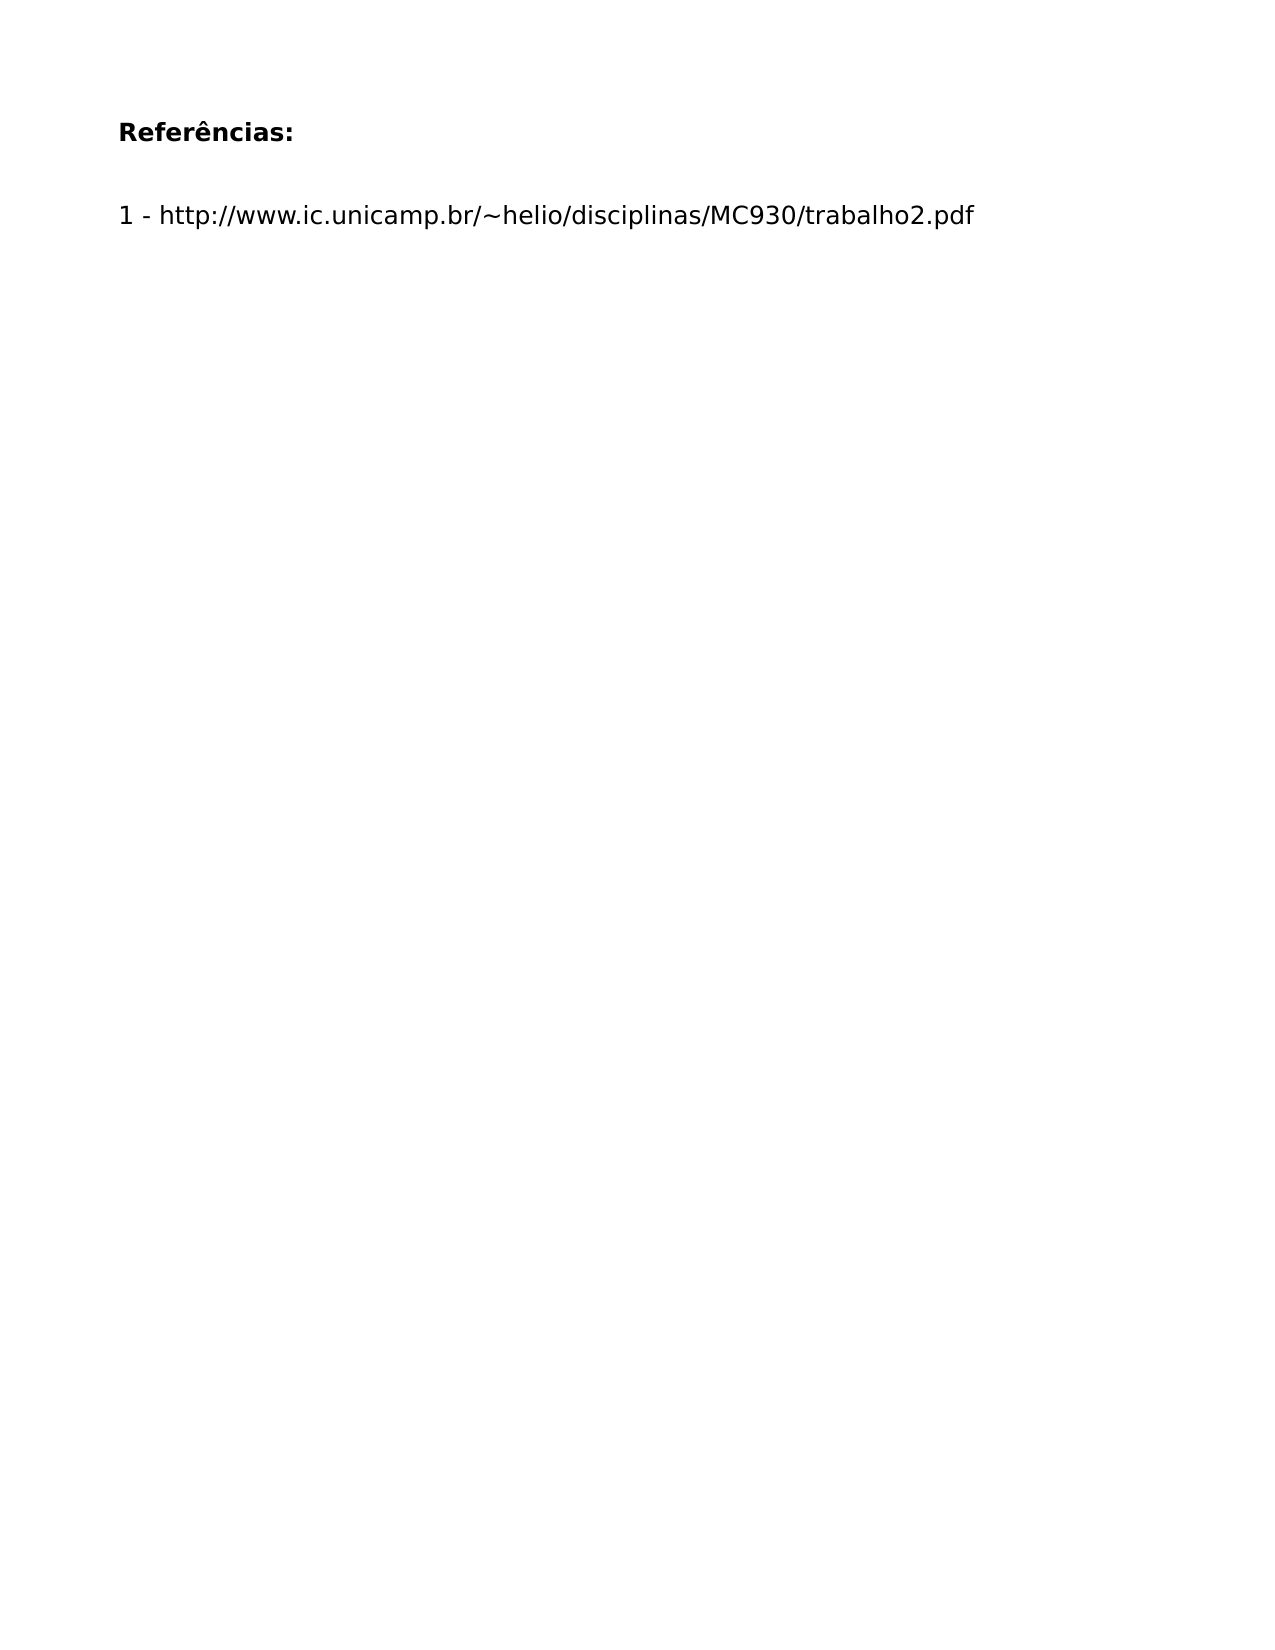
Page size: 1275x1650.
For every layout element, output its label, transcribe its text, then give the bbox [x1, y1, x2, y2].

text Referências: [118, 118, 1157, 147]
text 1 - http://www.ic.unicamp.br/~helio/disciplinas/MC930/trabalho2.pdf [118, 201, 1157, 231]
